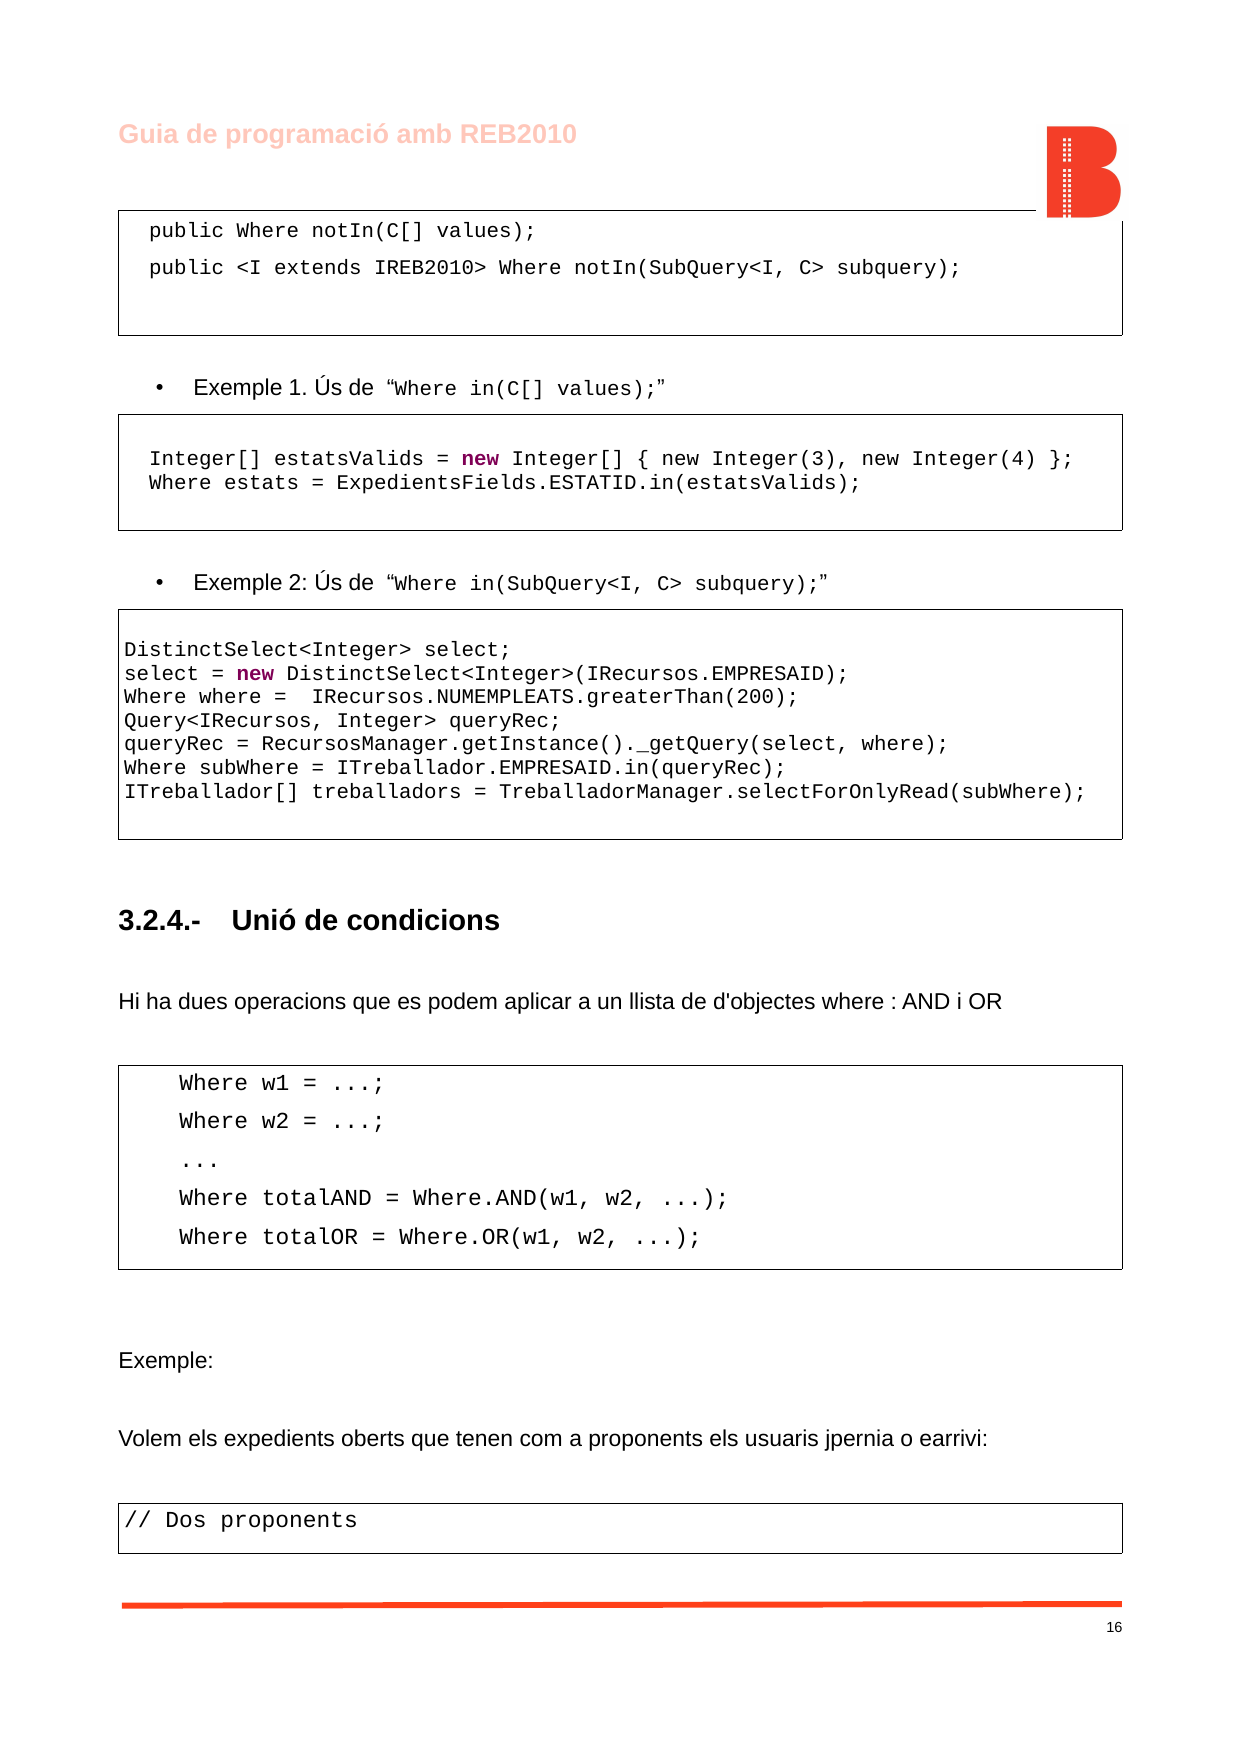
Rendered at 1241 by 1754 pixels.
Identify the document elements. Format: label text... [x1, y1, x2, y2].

picture [1036, 124, 1130, 221]
table_header Integer[] estatsValids = new Integer[] { new Integer(3), new Integer(4) }; Where estats = ExpedientsFields.ESTATID.in(estatsValids); [119, 415, 1122, 530]
table_header DistinctSelect<Integer> select; select = new DistinctSelect<Integer>(IRecursos.EMPRESAID); Where where = IRecursos.NUMEMPLEATS.greaterThan(200); Query<IRecursos, Integer> queryRec; queryRec = RecursosManager.getInstance()._getQuery(select, where); Where subWhere = ITreballador.EMPRESAID.in(queryRec); ITreballador[] treballadors = TreballadorManager.selectForOnlyRead(subWhere); [119, 610, 1122, 839]
text Exemple: [118, 1347, 1122, 1373]
table_header public Where notIn(C[] values); public <I extends IREB2010> Where notIn(SubQuery<I, C> subquery); [119, 211, 1122, 335]
table_header Where w1 = ...; Where w2 = ...; ... Where totalAND = Where.AND(w1, w2, ...); Where totalOR = Where.OR(w1, w2, ...); [119, 1066, 1122, 1269]
text Volem els expedients oberts que tenen com a proponents els usuaris jpernia o earrivi: [118, 1425, 1122, 1451]
text Hi ha dues operacions que es podem aplicar a un llista de d'objectes where : AND i OR [118, 988, 1122, 1014]
subtitle Unió de condicions [118, 903, 1122, 936]
list Exemple 2: Ús de “Where in(SubQuery<I, C> subquery);” [156, 569, 1122, 597]
table_header // Dos proponents [119, 1504, 1122, 1552]
list Exemple 1. Ús de “Where in(C[] values);” [156, 374, 1122, 401]
